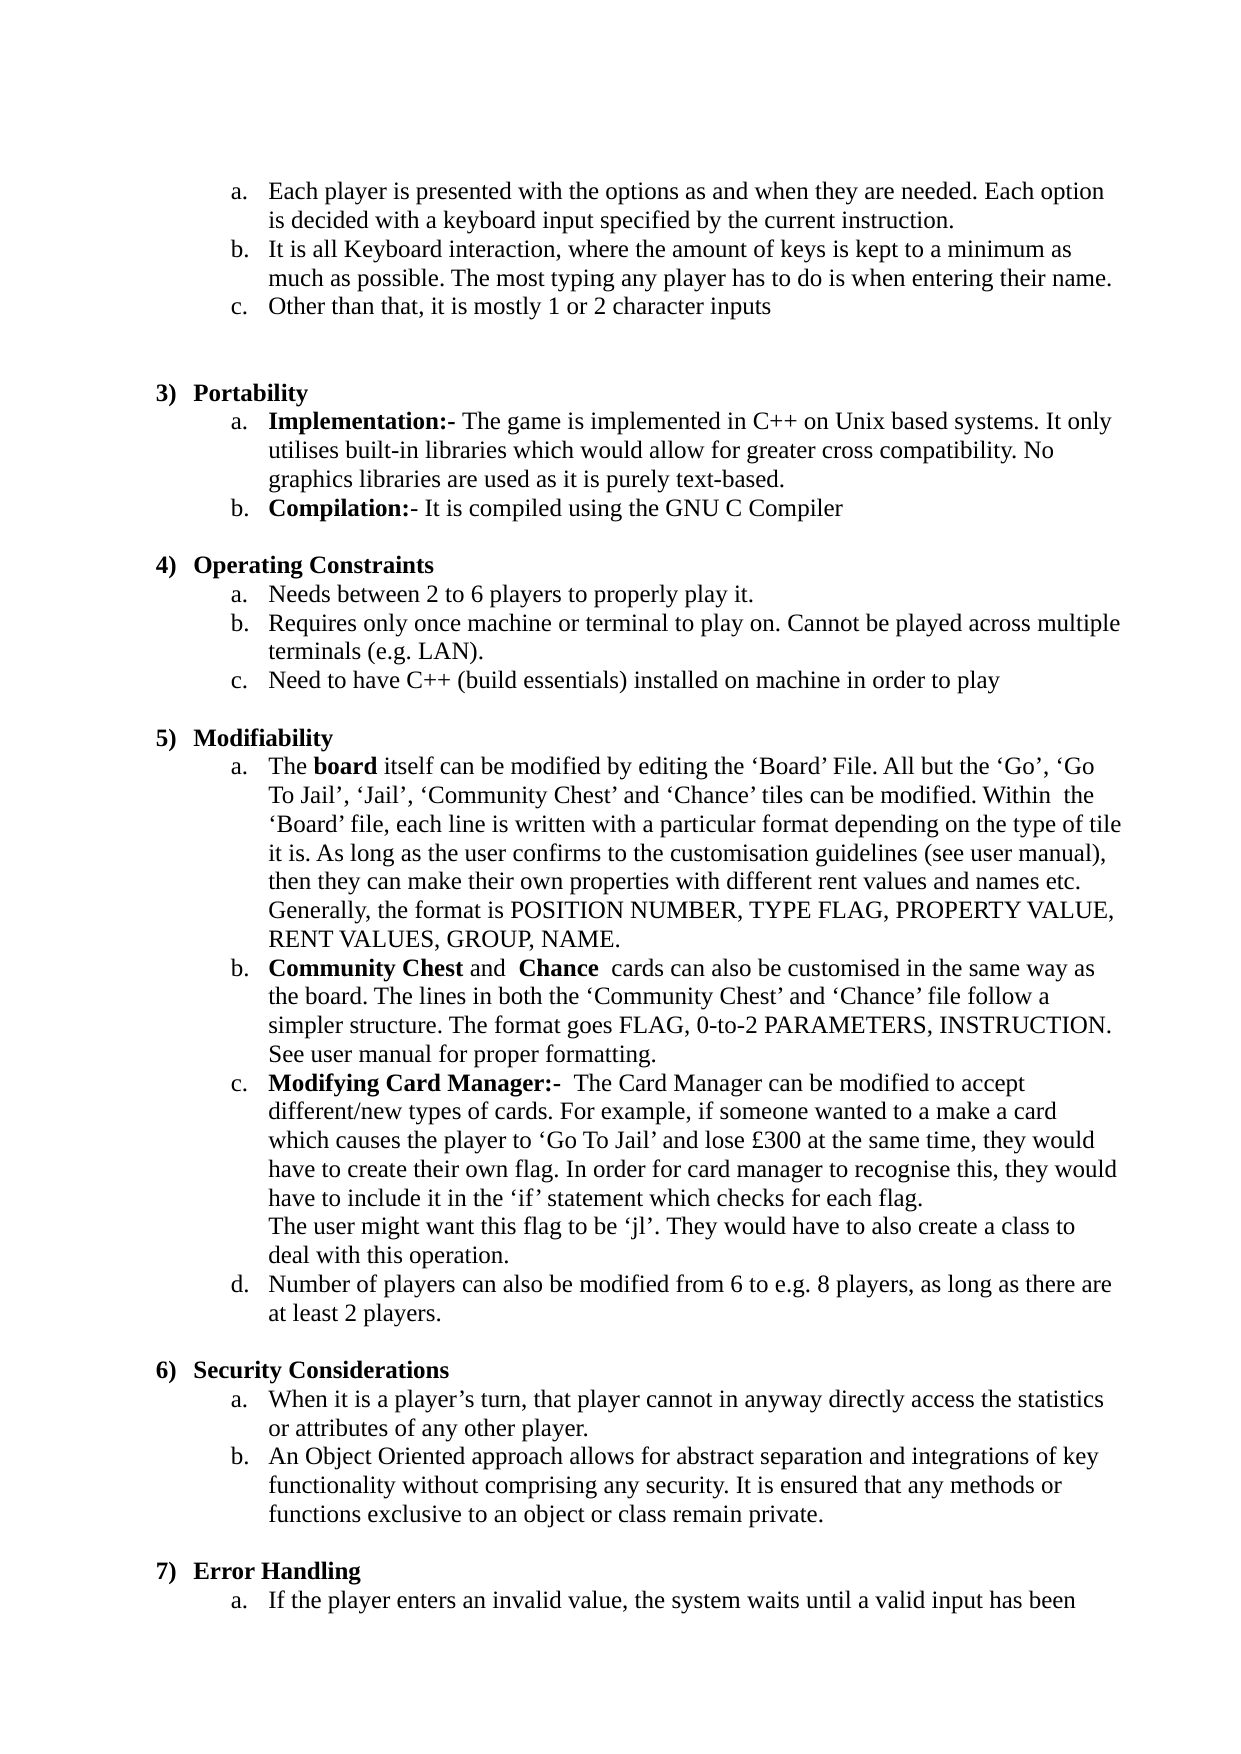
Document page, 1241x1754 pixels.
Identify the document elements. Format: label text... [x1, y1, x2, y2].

list Modifiability [156, 723, 1122, 751]
list Requires only once machine or terminal to play on. Cannot be played across multiple terminals (e.g. LAN). [231, 608, 1122, 665]
list If the player enters an invalid value, the system waits until a valid input has been [231, 1585, 1122, 1614]
list Error Handling [156, 1556, 1122, 1585]
list Other than that, it is mostly 1 or 2 character inputs [231, 291, 1122, 320]
list Need to have C++ (build essentials) installed on machine in order to play [231, 665, 1122, 694]
list Security Considerations [156, 1355, 1122, 1384]
list It is all Keyboard interaction, where the amount of keys is kept to a minimum as much as possible. The most typing any player has to do is when entering their name. [231, 234, 1122, 291]
list The board itself can be modified by editing the ‘Board’ File. All but the ‘Go’, ‘Go To Jail’, ‘Jail’, ‘Community Chest’ and ‘Chance’ tiles can be modified. Within the ‘Board’ file, each line is written with a particular format depending on the type of tile it is. As long as the user confirms to the customisation guidelines (see user manual), then they can make their own properties with different rent values and names etc. Generally, the format is POSITION NUMBER, TYPE FLAG, PROPERTY VALUE, RENT VALUES, GROUP, NAME. [231, 751, 1122, 953]
list Portability [156, 378, 1122, 406]
list Needs between 2 to 6 players to properly play it. [231, 579, 1122, 608]
list Community Chest and Chance cards can also be customised in the same way as the board. The lines in both the ‘Community Chest’ and ‘Chance’ file follow a simpler structure. The format goes FLAG, 0-to-2 PARAMETERS, INSTRUCTION. See user manual for proper formatting. [231, 953, 1122, 1068]
list Compilation:- It is compiled using the GNU C Compiler [231, 493, 1122, 521]
list The user might want this flag to be ‘jl’. They would have to also create a class to deal with this operation. [268, 1211, 1122, 1269]
list Operating Constraints [156, 550, 1122, 579]
list Each player is presented with the options as and when they are needed. Each option is decided with a keyboard input specified by the current instruction. [231, 176, 1122, 234]
list An Object Oriented approach allows for abstract separation and integrations of key functionality without comprising any security. It is ensured that any methods or functions exclusive to an object or class remain private. [231, 1441, 1122, 1528]
list Number of players can also be modified from 6 to e.g. 8 players, as long as there are at least 2 players. [231, 1269, 1122, 1326]
list Implementation:- The game is implemented in C++ on Unix based systems. It only utilises built-in libraries which would allow for greater cross compatibility. No graphics libraries are used as it is purely text-based. [231, 406, 1122, 493]
list When it is a player’s turn, that player cannot in anyway directly access the statistics or attributes of any other player. [231, 1384, 1122, 1441]
list Modifying Card Manager:- The Card Manager can be modified to accept different/new types of cards. For example, if someone wanted to a make a card which causes the player to ‘Go To Jail’ and lose £300 at the same time, they would have to create their own flag. In order for card manager to recognise this, they would have to include it in the ‘if’ statement which checks for each flag. [231, 1068, 1122, 1211]
